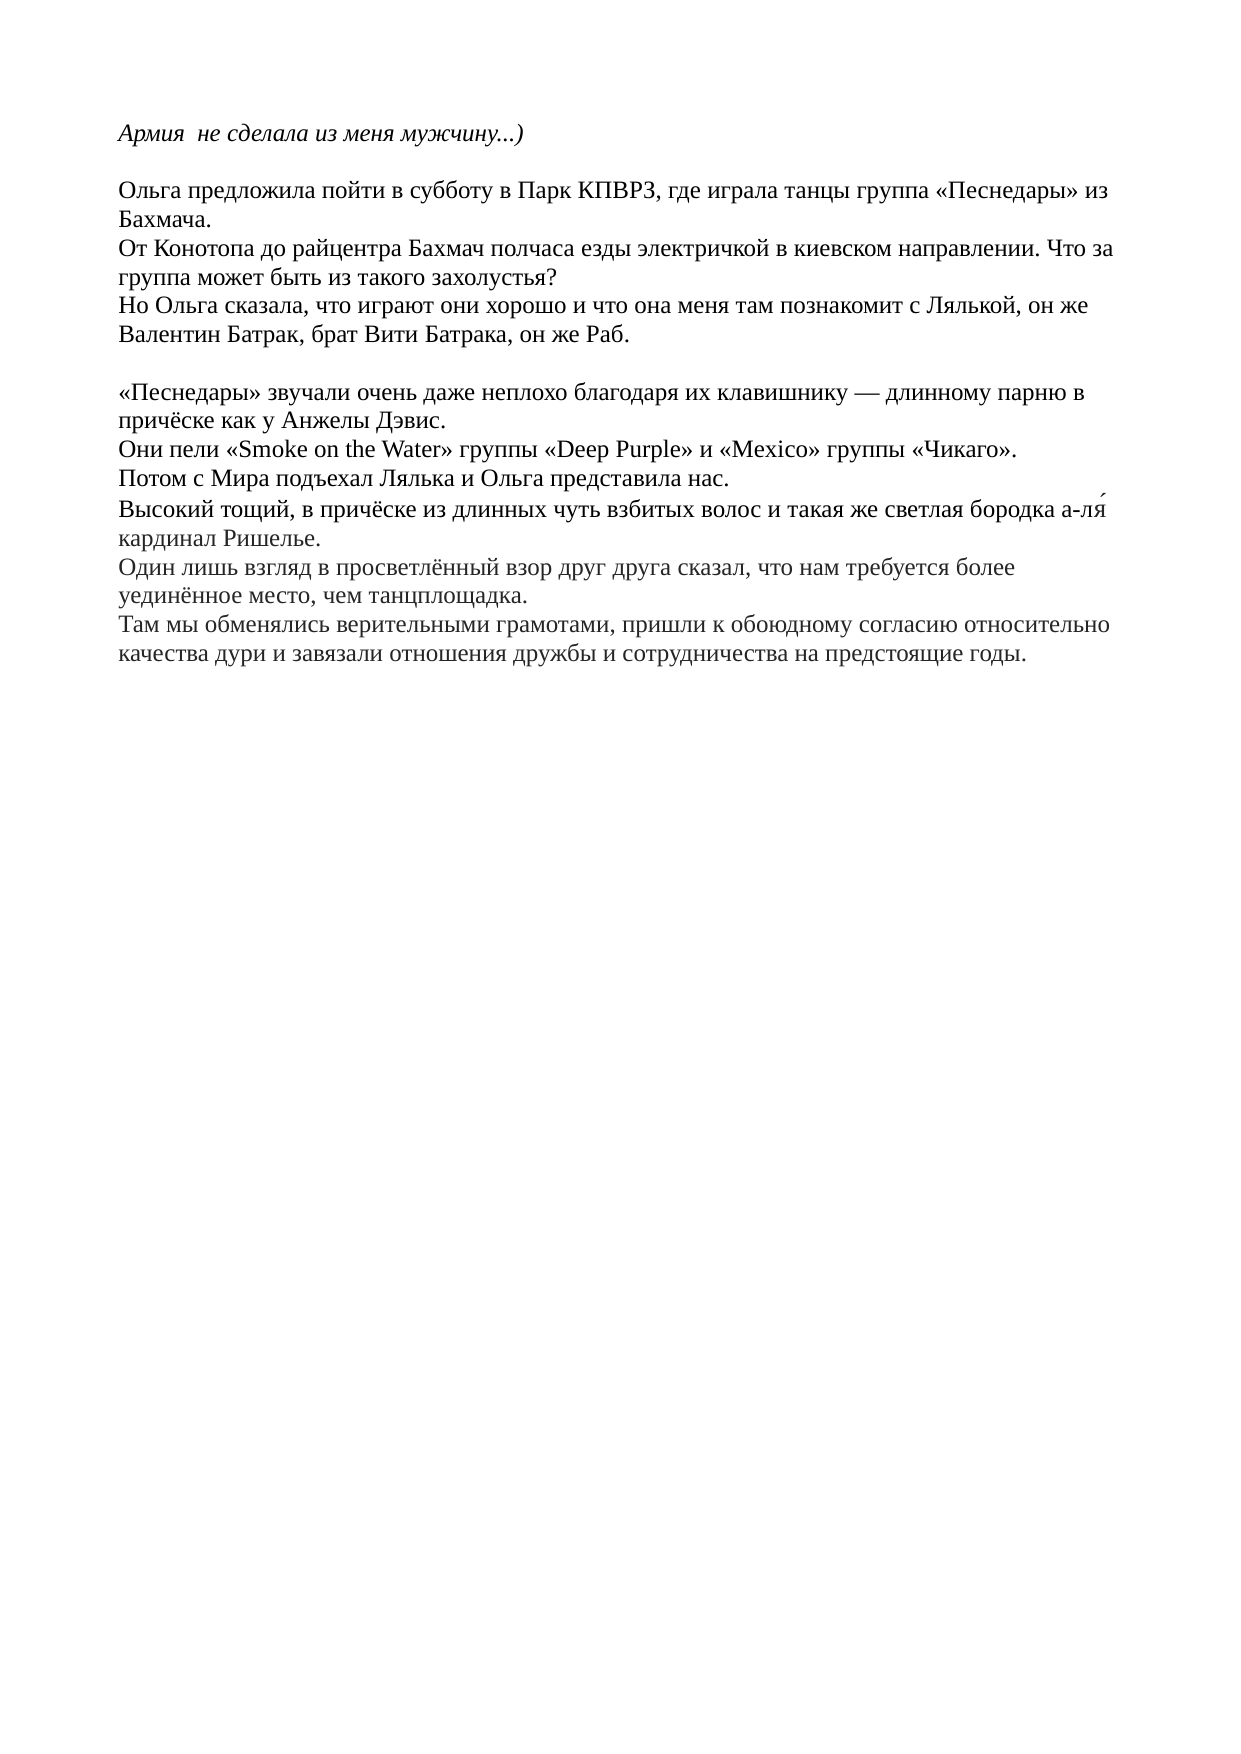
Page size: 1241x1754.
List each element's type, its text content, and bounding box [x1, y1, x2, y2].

text Потом с Мира подъехал Лялька и Ольга представила нас. [118, 463, 1122, 492]
text От Конотопа до райцентра Бахмач полчаса езды электричкой в киевском направлении. Что за группа может быть из такого захолустья? [118, 233, 1122, 291]
text «Песнедары» звучали очень даже неплохо благодаря их клавишнику — длинному парню в причёске как у Анжелы Дэвис. [118, 377, 1122, 434]
text Ольга предложила пойти в субботу в Парк КПВРЗ, где играла танцы группа «Песнедары» из Бахмача. [118, 176, 1122, 233]
text Там мы обменялись верительными грамотами, пришли к обоюдному согласию относительно качества дури и завязали отношения дружбы и сотрудничества на предстоящие годы. [118, 609, 1122, 667]
text Но Ольга сказала, что играют они хорошо и что она меня там познакомит с Лялькой, он же Валентин Батрак, брат Вити Батрака, он же Раб. [118, 291, 1122, 348]
text Высокий тощий, в причёске из длинных чуть взбитых волос и такая же светлая бородка а-ля́ кардинал Ришелье. [118, 492, 1122, 552]
text Они пели «Smoke on the Water» группы «Deep Purple» и «Mexico» группы «Чикаго». [118, 434, 1122, 463]
text Армия не сделала из меня мужчину...) [118, 118, 1122, 147]
text Один лишь взгляд в просветлённый взор друг друга сказал, что нам требуется более уединённое место, чем танцплощадка. [118, 552, 1122, 609]
